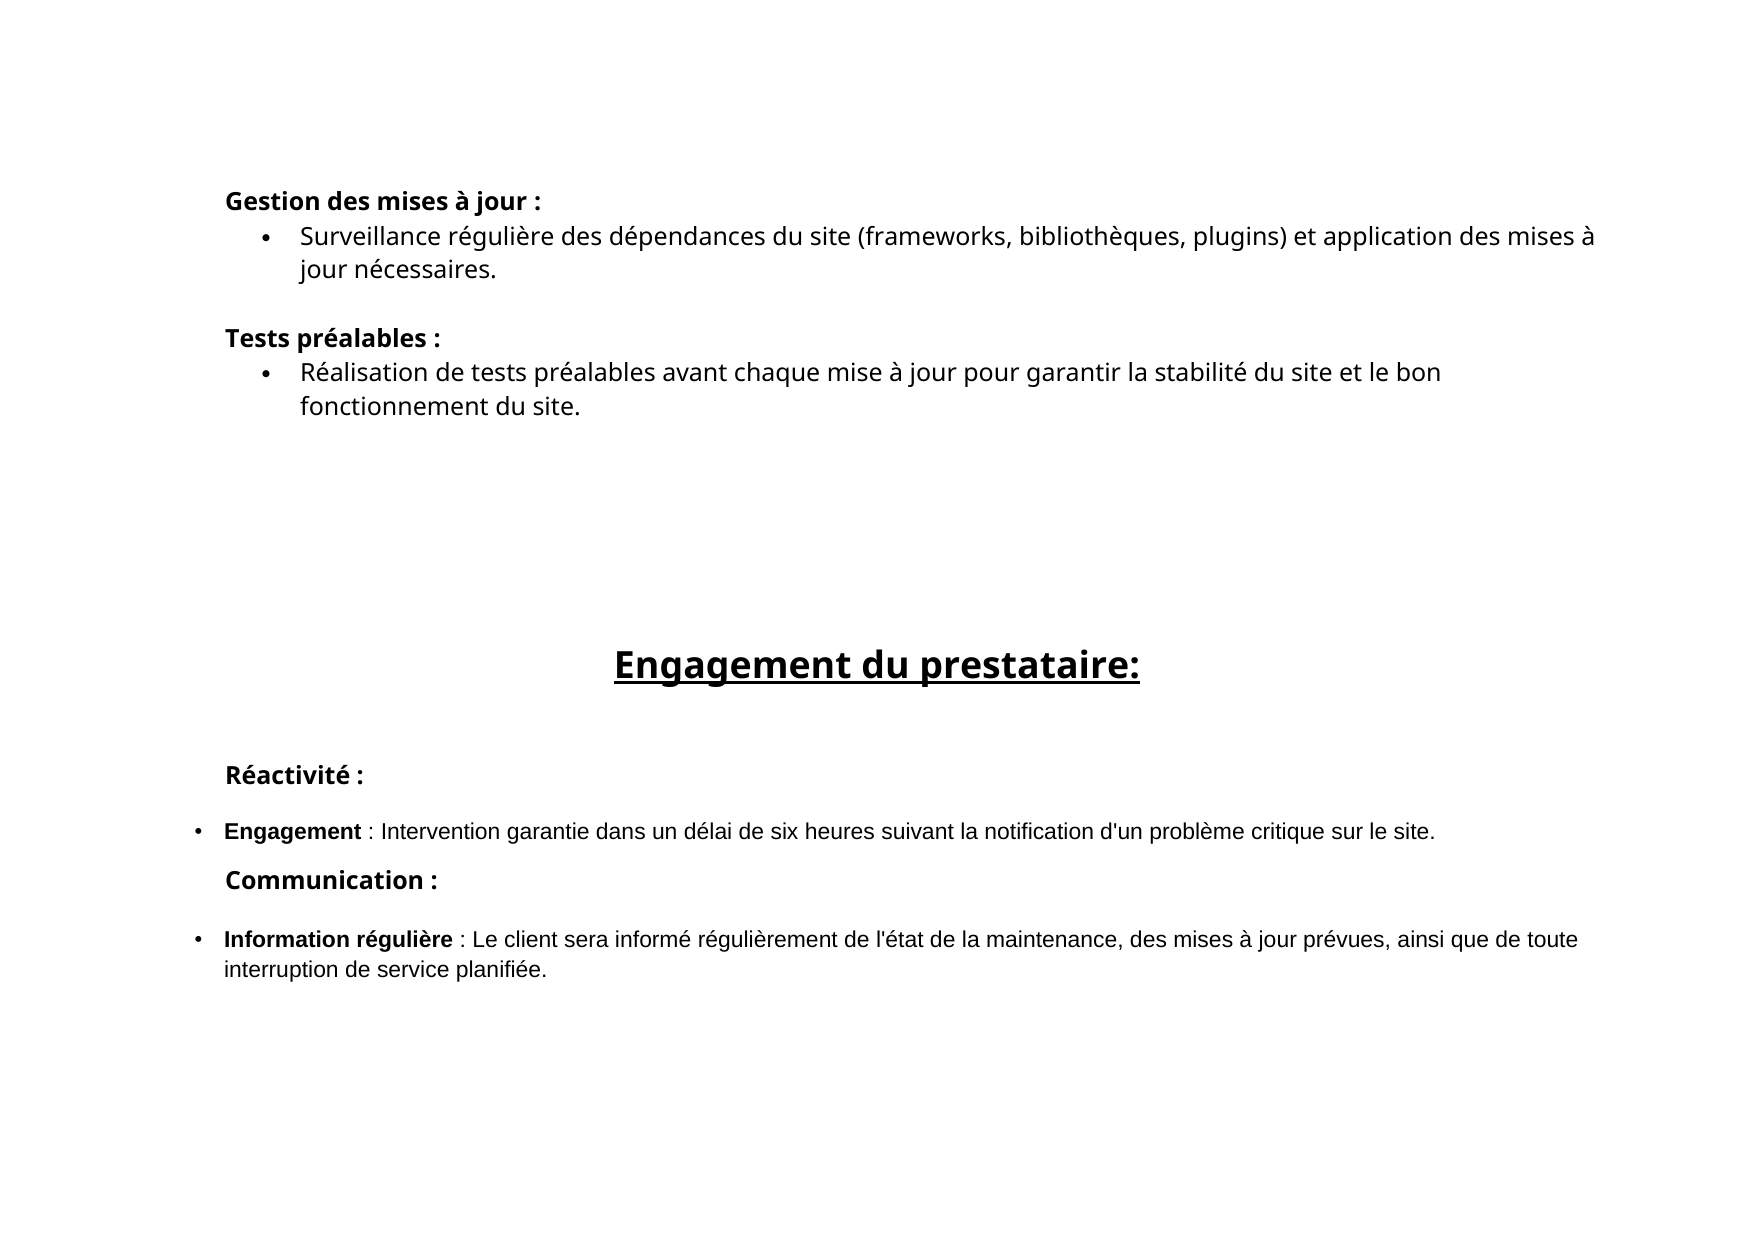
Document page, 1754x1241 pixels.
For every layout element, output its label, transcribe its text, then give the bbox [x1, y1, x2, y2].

list Information régulière : Le client sera informé régulièrement de l'état de la maintenance, des mises à jour prévues, ainsi que de toute interruption de service planifiée. [194, 926, 1604, 983]
text Engagement du prestataire: [150, 638, 1604, 689]
subtitle Communication : [187, 863, 1604, 897]
text Tests préalables : [225, 320, 1604, 354]
list Surveillance régulière des dépendances du site (frameworks, bibliothèques, plugins) et application des mises à jour nécessaires. [262, 218, 1604, 286]
text Gestion des mises à jour : [225, 184, 1604, 218]
list Engagement : Intervention garantie dans un délai de six heures suivant la notification d'un problème critique sur le site. [194, 818, 1604, 844]
text Réactivité : [150, 757, 1604, 791]
list Réalisation de tests préalables avant chaque mise à jour pour garantir la stabilité du site et le bon fonctionnement du site. [262, 354, 1604, 422]
